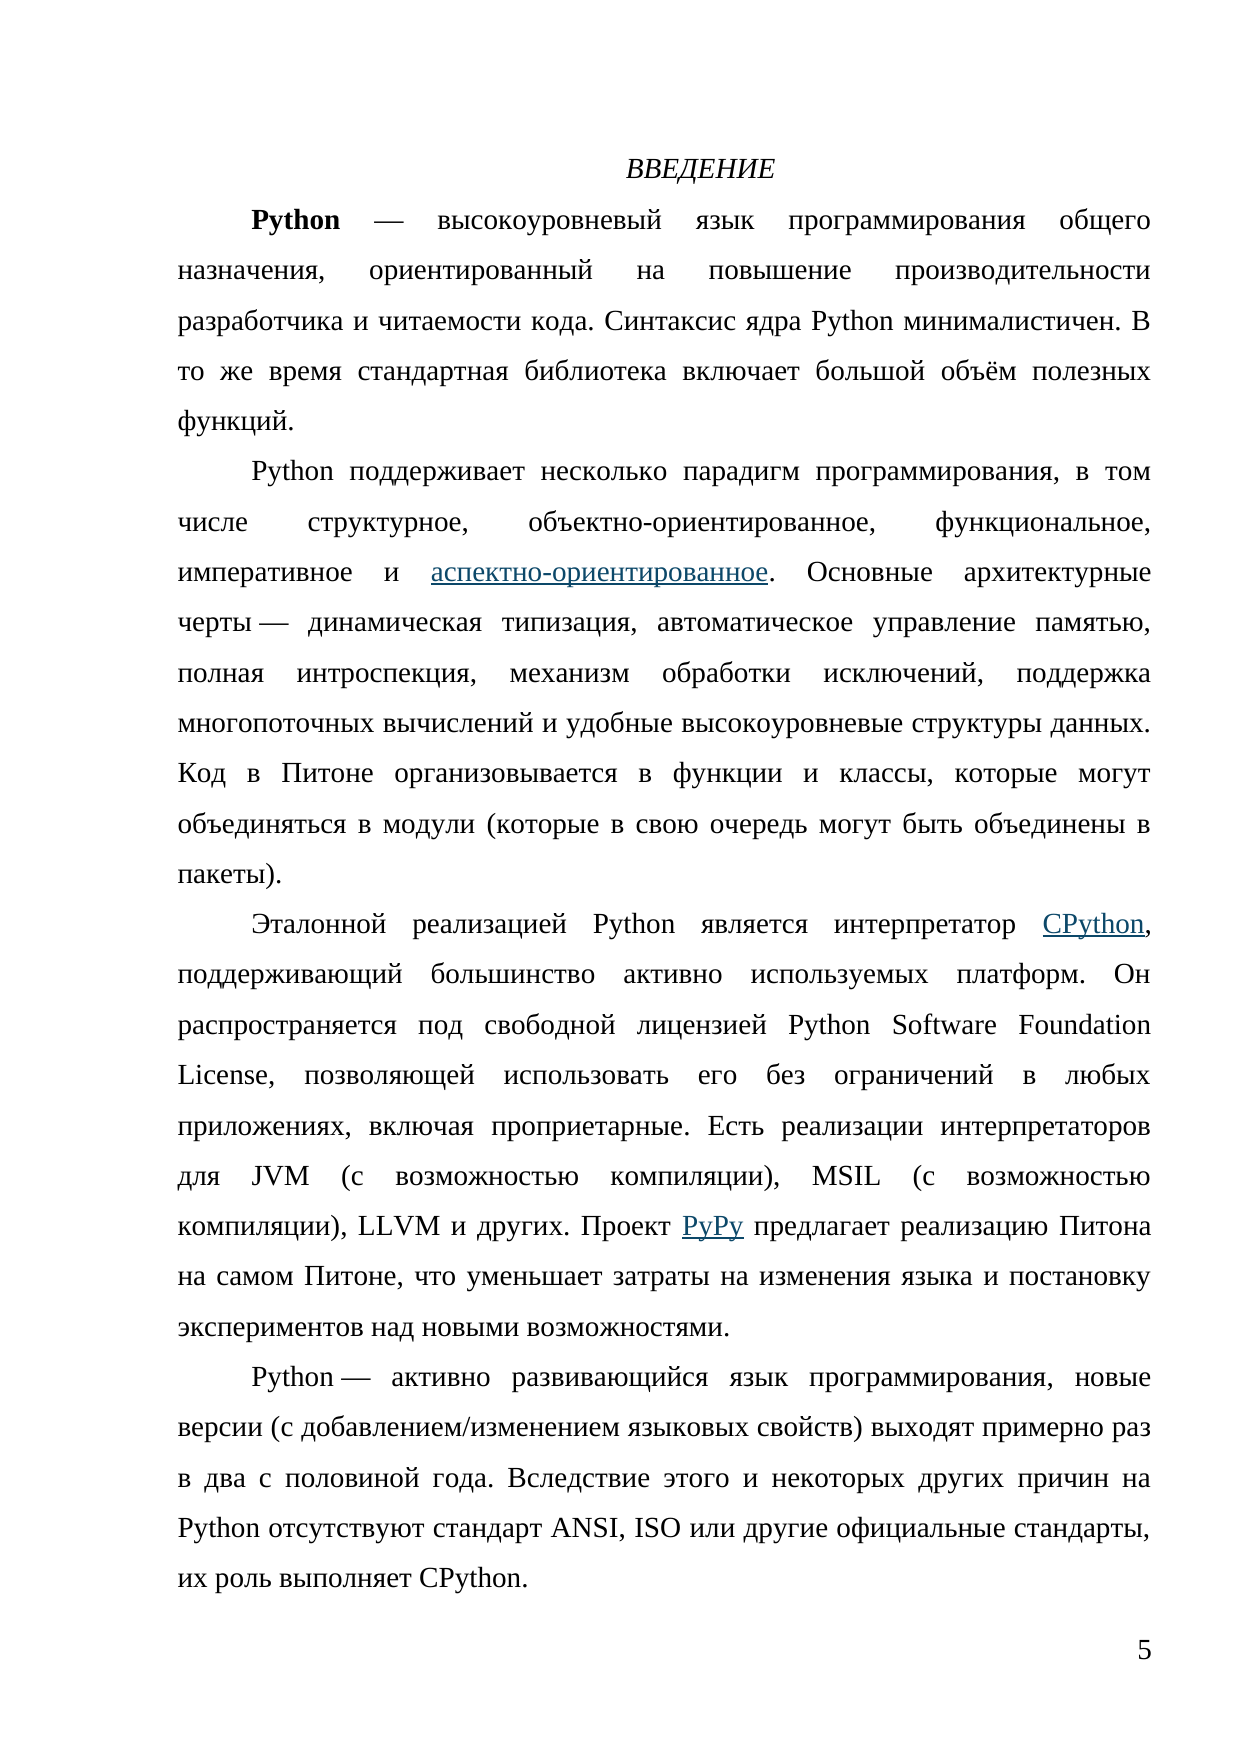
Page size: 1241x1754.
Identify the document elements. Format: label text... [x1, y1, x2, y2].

text Python — высокоуровневый язык программирования общего назначения, ориентированный на повышение производительности разработчика и читаемости кода. Синтаксис ядра Python минималистичен. В то же время стандартная библиотека включает большой объём полезных функций. [177, 202, 1152, 437]
text Python поддерживает несколько парадигм программирования, в том числе структурное, объектно-ориентированное, функциональное, императивное и аспектно-ориентированное. Основные архитектурные черты — динамическая типизация, автоматическое управление памятью, полная интроспекция, механизм обработки исключений, поддержка многопоточных вычислений и удобные высокоуровневые структуры данных. Код в Питоне организовывается в функции и классы, которые могут объединяться в модули (которые в свою очередь могут быть объединены в пакеты). [177, 453, 1152, 889]
subtitle ВВЕДЕНИЕ [177, 152, 1152, 185]
text Эталонной реализацией Python является интерпретатор CPython, поддерживающий большинство активно используемых платформ. Он распространяется под свободной лицензией Python Software Foundation License, позволяющей использовать его без ограничений в любых приложениях, включая проприетарные. Есть реализации интерпретаторов для JVM (с возможностью компиляции), MSIL (с возможностью компиляции), LLVM и других. Проект PyPy предлагает реализацию Питона на самом Питоне, что уменьшает затраты на изменения языка и постановку экспериментов над новыми возможностями. [177, 906, 1152, 1342]
text Python — активно развивающийся язык программирования, новые версии (с добавлением/изменением языковых свойств) выходят примерно раз в два с половиной года. Вследствие этого и некоторых других причин на Python отсутствуют стандарт ANSI, ISO или другие официальные стандарты, их роль выполняет CPython. [177, 1359, 1152, 1594]
